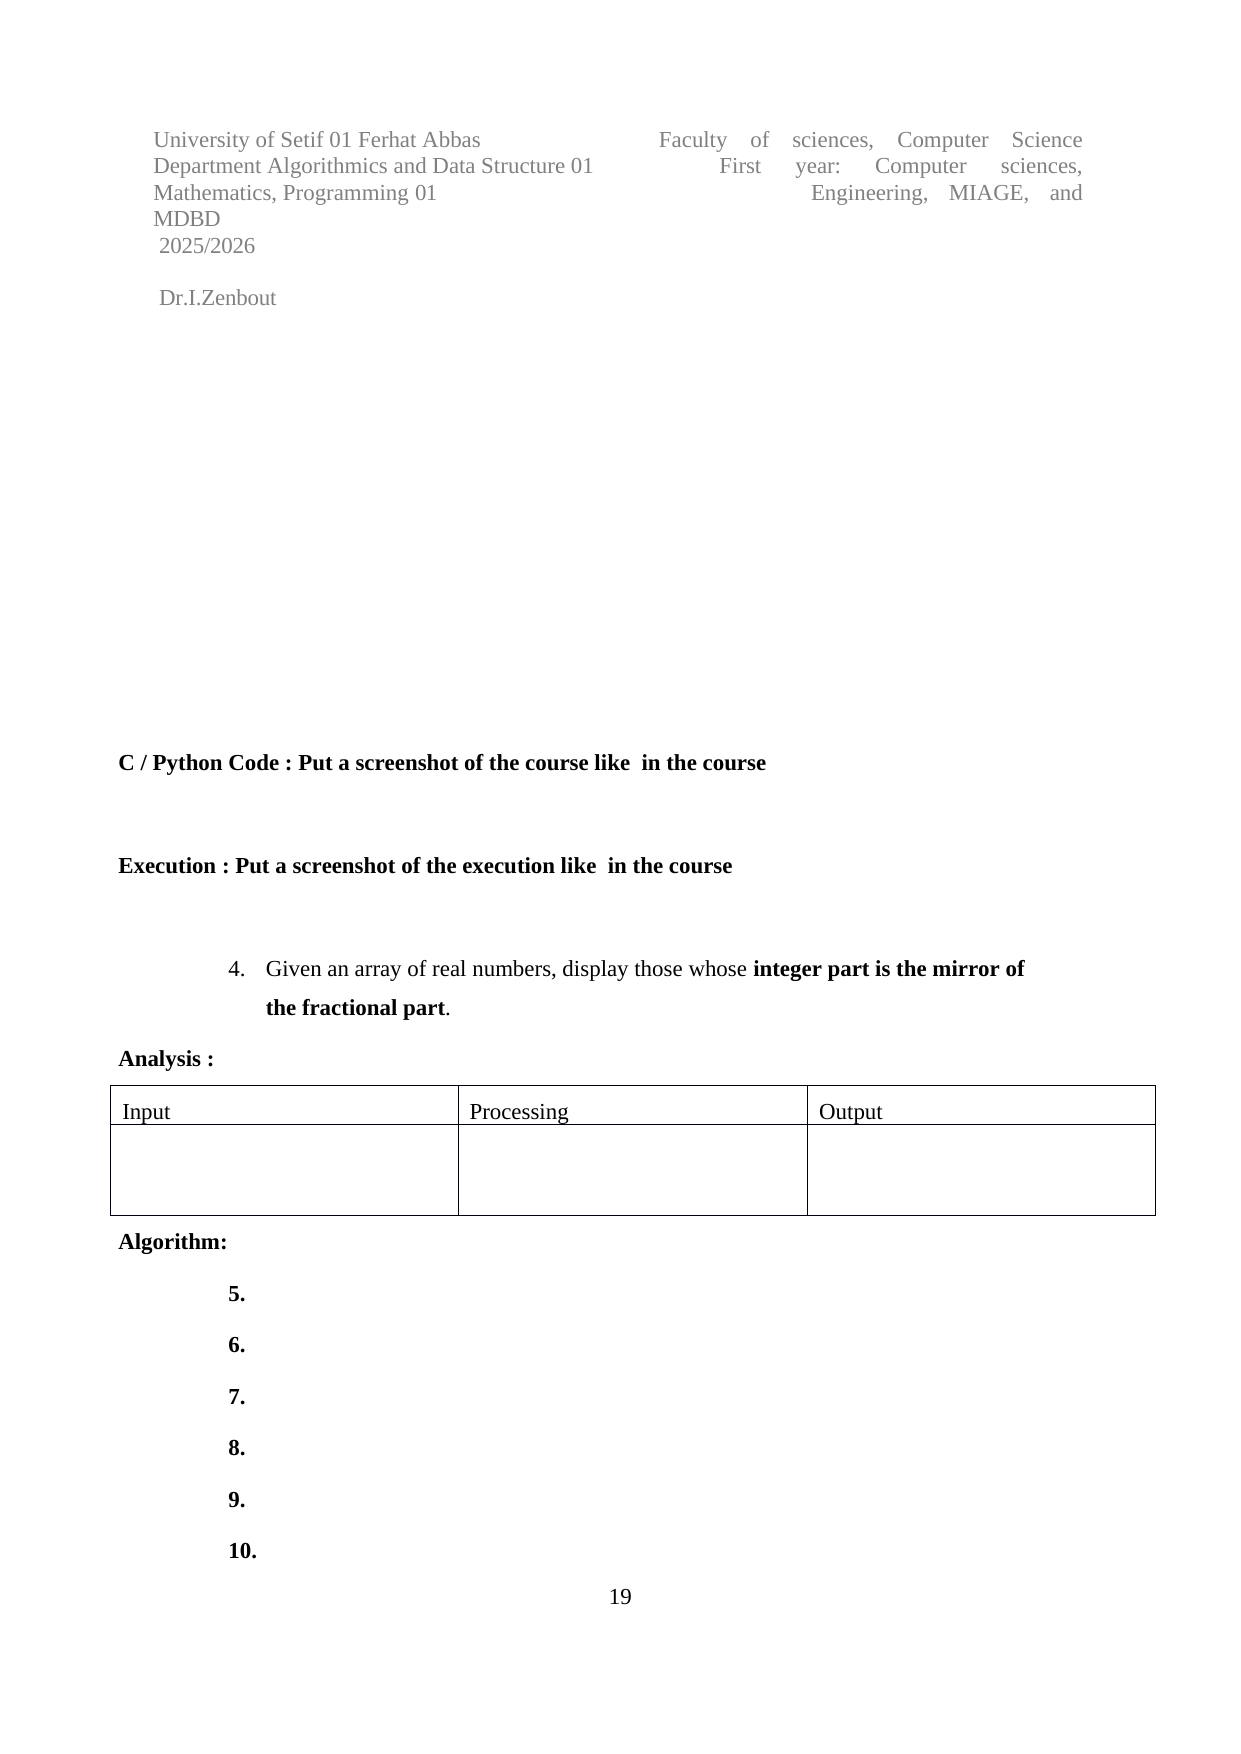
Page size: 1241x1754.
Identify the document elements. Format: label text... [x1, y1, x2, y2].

list Given an array of real numbers, display those whose integer part is the mirror of the fractional part. [228, 954, 1026, 1020]
text Analysis : [118, 1046, 1026, 1072]
text C / Python Code : Put a screenshot of the course like in the course [118, 749, 1026, 775]
text Execution : Put a screenshot of the execution like in the course [118, 852, 1026, 878]
table_cell [111, 1125, 458, 1215]
table_header Output [808, 1086, 1155, 1124]
table_cell [808, 1125, 1155, 1215]
text Algorithm: [118, 1228, 1026, 1255]
table_header Input [111, 1086, 458, 1124]
table_header Processing [459, 1086, 807, 1124]
table_cell [459, 1125, 807, 1215]
